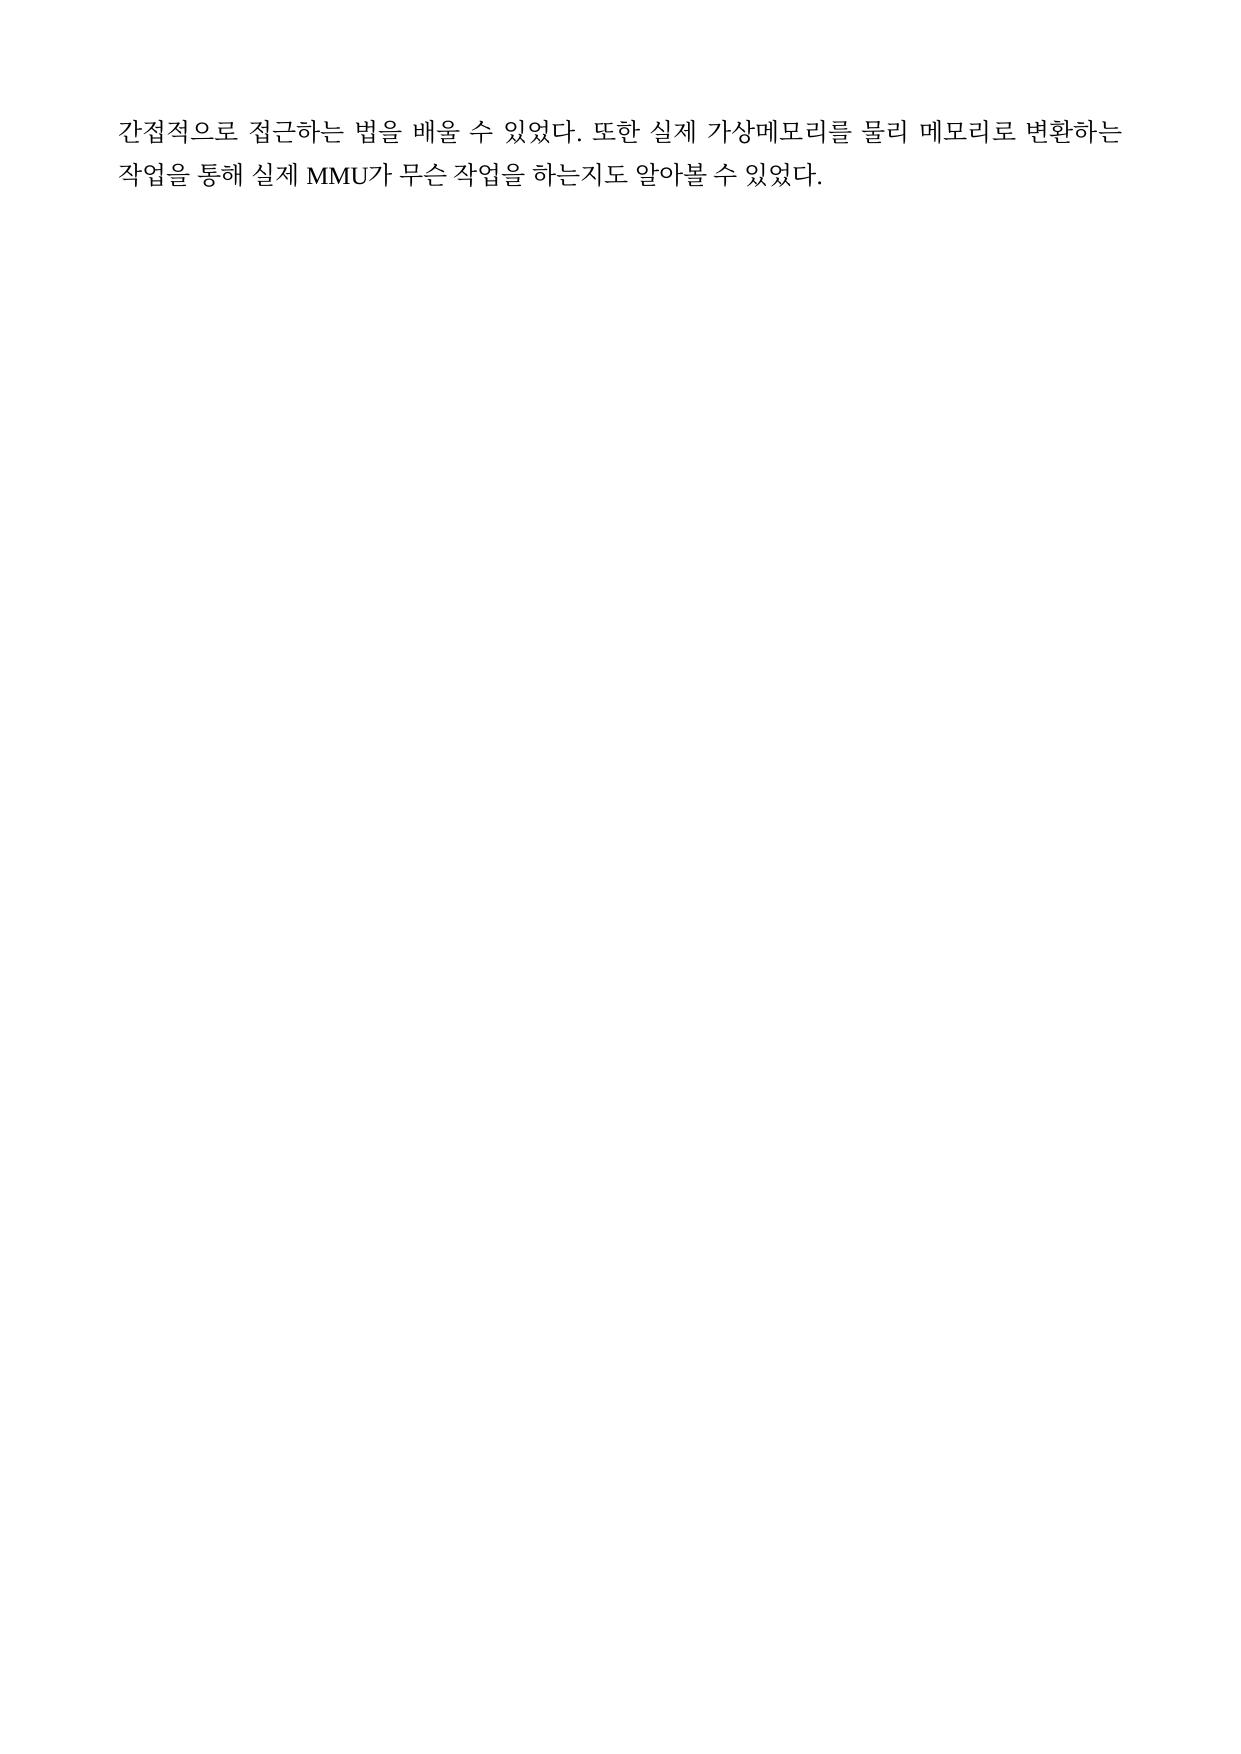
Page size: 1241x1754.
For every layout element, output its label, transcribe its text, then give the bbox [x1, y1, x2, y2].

text 간접적으로 접근하는 법을 배울 수 있었다. 또한 실제 가상메모리를 물리 메모리로 변환하는 작업을 통해 실제 MMU가 무슨 작업을 하는지도 알아볼 수 있었다. [118, 118, 1122, 190]
